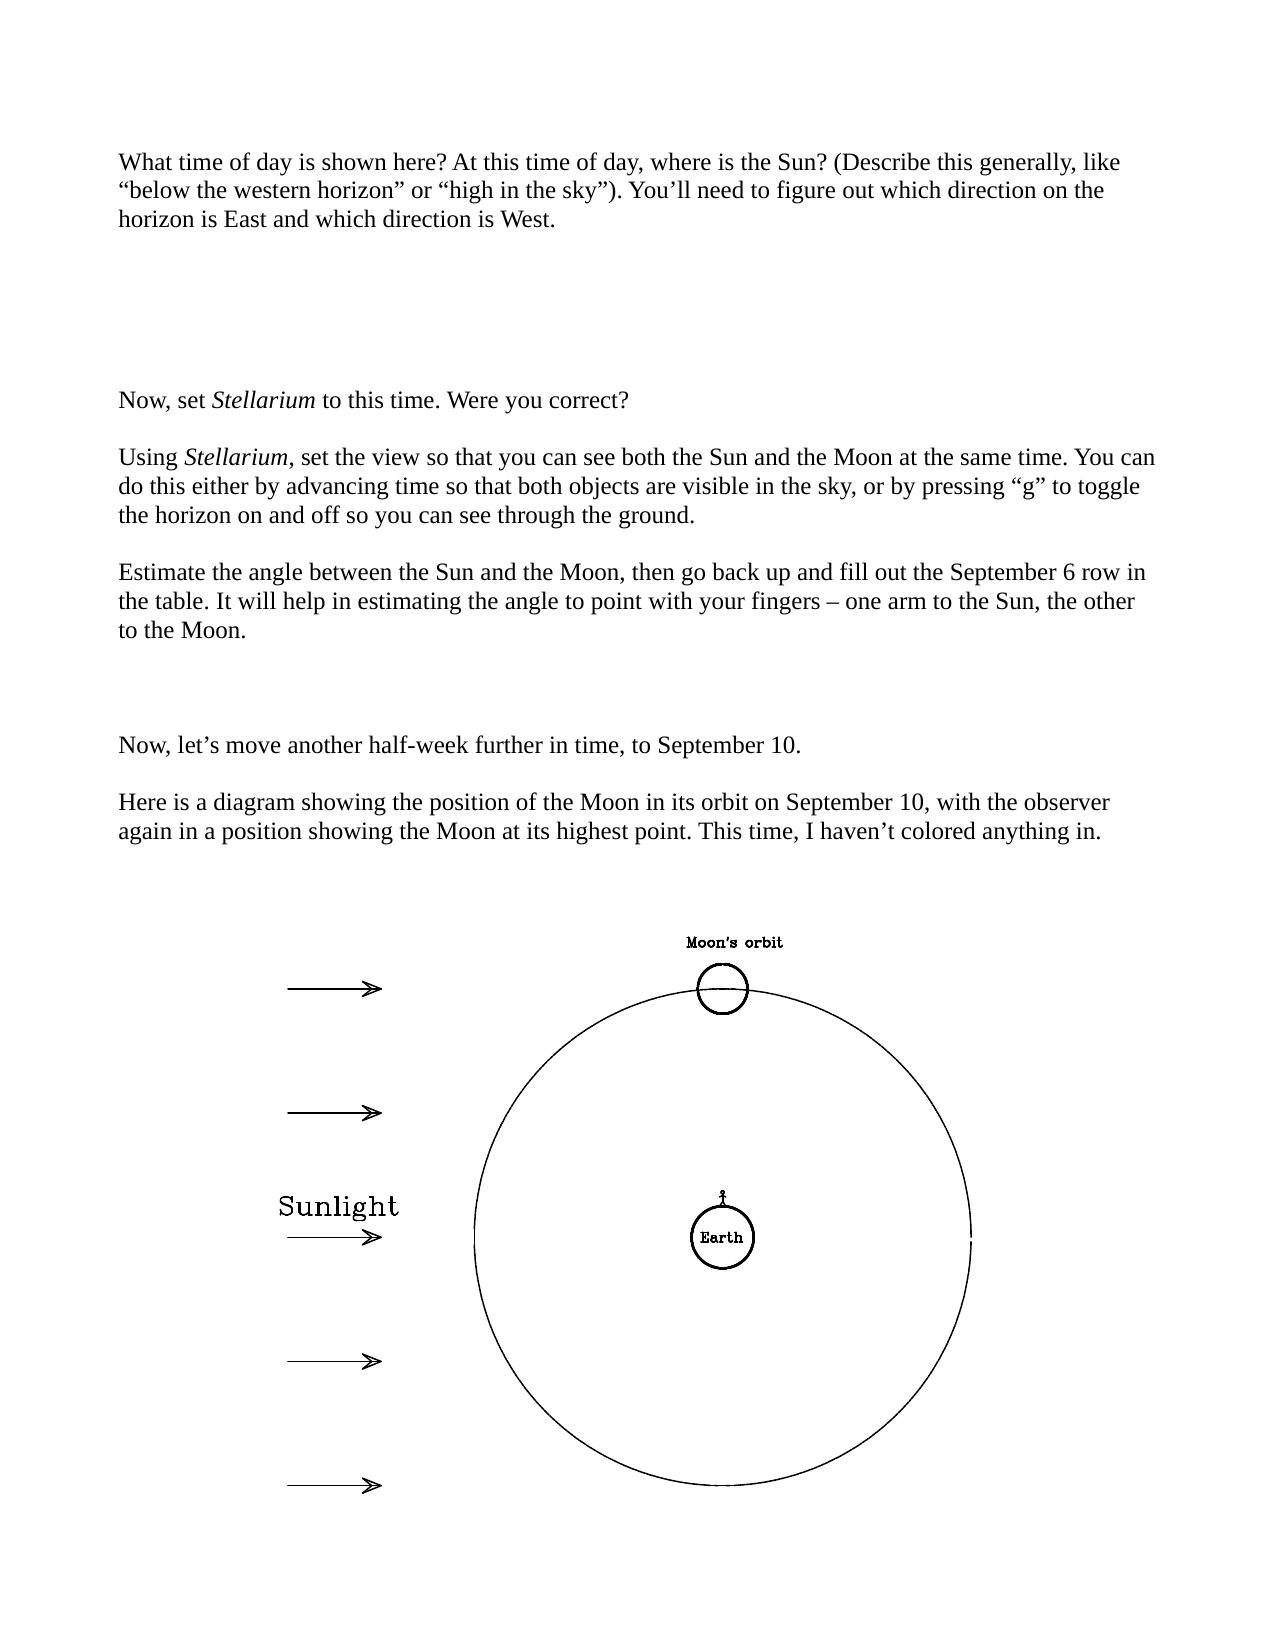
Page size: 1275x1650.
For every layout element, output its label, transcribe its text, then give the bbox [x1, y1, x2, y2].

text Now, set Stellarium to this time. Were you correct? [118, 385, 1157, 414]
text Using Stellarium, set the view so that you can see both the Sun and the Moon at the same time. You can do this either by advancing time so that both objects are visible in the sky, or by pressing “g” to toggle the horizon on and off so you can see through the ground. [118, 442, 1157, 529]
table_header [118, 262, 1157, 327]
text Now, let’s move another half-week further in time, to September 10. [118, 730, 1157, 759]
text Here is a diagram showing the position of the Moon in its orbit on September 10, with the observer again in a position showing the Moon at its highest point. This time, I haven’t colored anything in. [118, 787, 1157, 845]
text Estimate the angle between the Sun and the Moon, then go back up and fill out the September 6 row in the table. It will help in estimating the angle to point with your fingers – one arm to the Sun, the other to the Moon. [118, 557, 1157, 644]
text What time of day is shown here? At this time of day, where is the Sun? (Describe this generally, like “below the western horizon” or “high in the sky”). You’ll need to figure out which direction on the horizon is East and which direction is West. [118, 147, 1157, 233]
